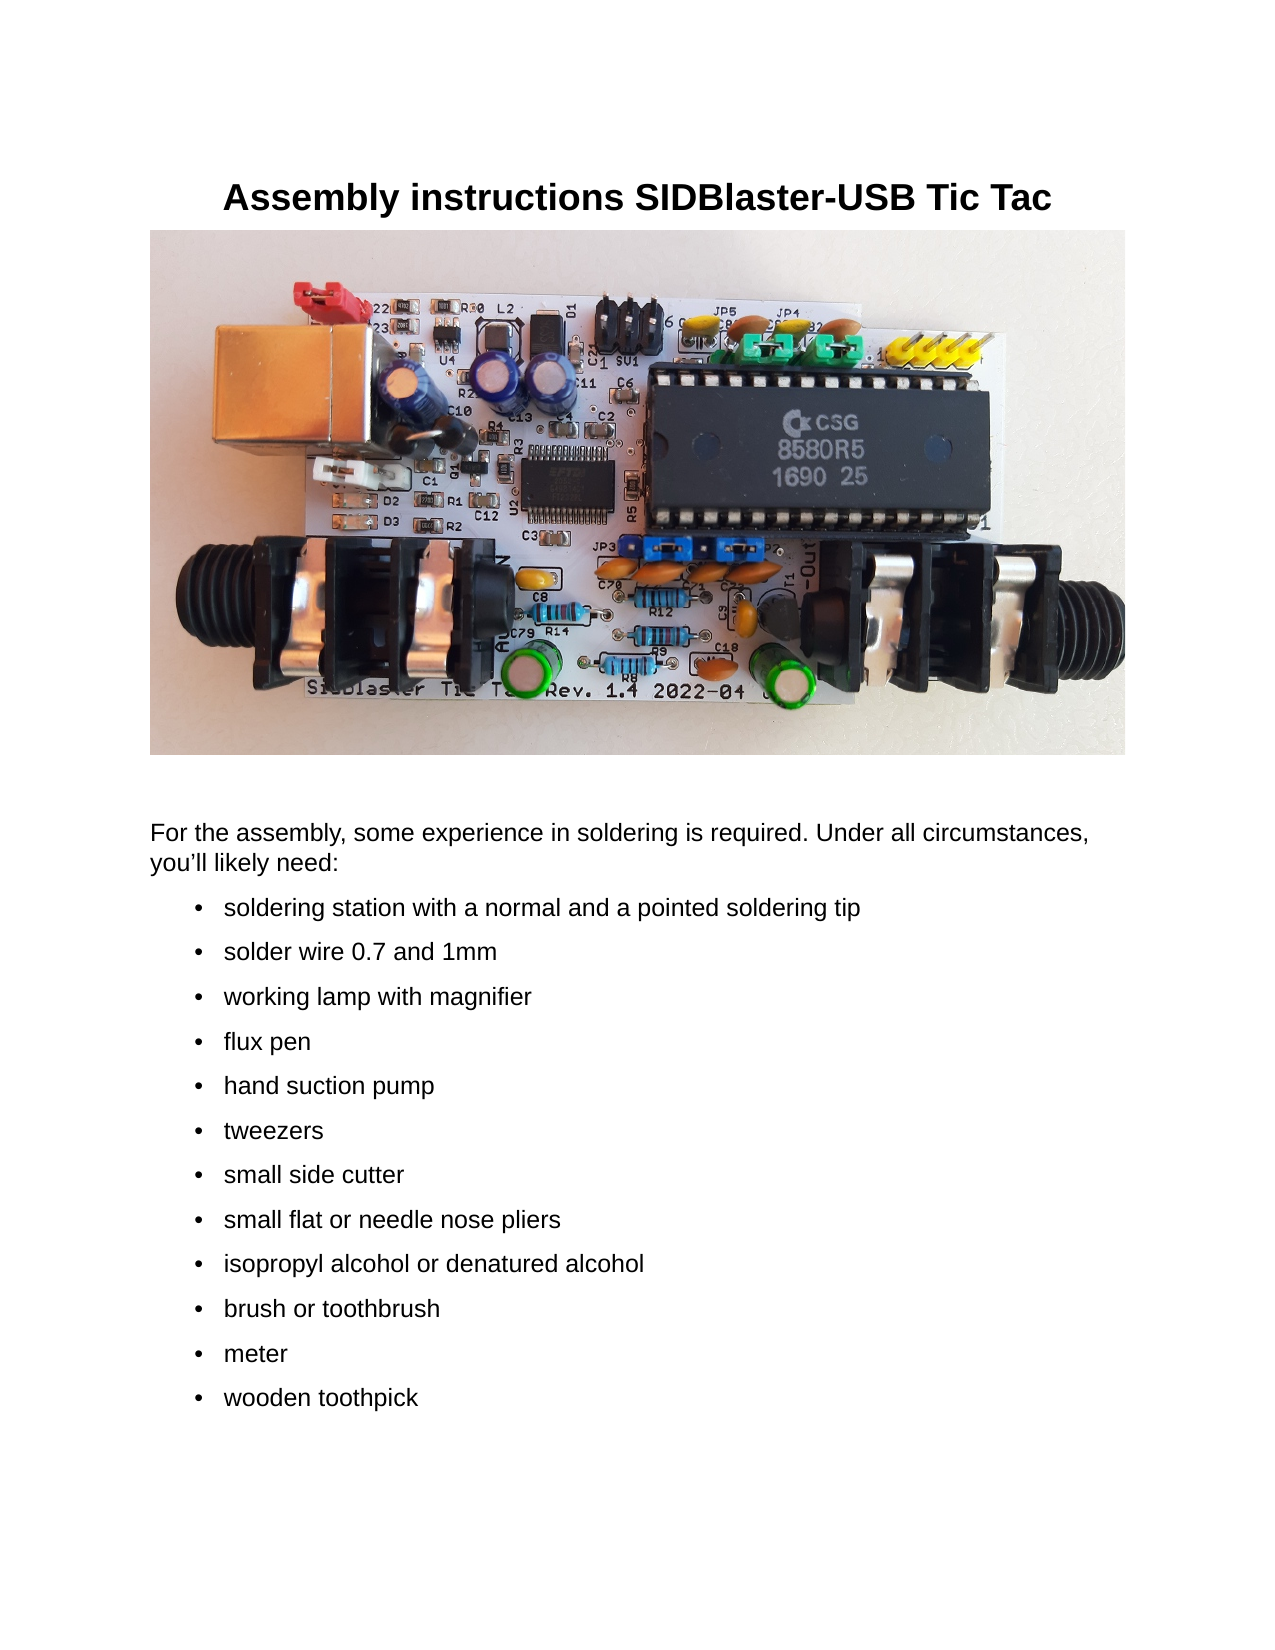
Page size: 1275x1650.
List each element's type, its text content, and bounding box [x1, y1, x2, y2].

list tweezers [194, 1115, 1125, 1145]
list brush or toothbrush [194, 1293, 1125, 1323]
list small flat or needle nose pliers [194, 1204, 1125, 1234]
list wooden toothpick [194, 1383, 1125, 1413]
list isopropyl alcohol or denatured alcohol [194, 1249, 1125, 1279]
title Assembly instructions SIDBlaster-USB Tic Tac [150, 175, 1125, 218]
picture [150, 230, 1125, 755]
text For the assembly, some experience in soldering is required. Under all circumstances, you’ll likely need: [150, 818, 1125, 878]
list hand suction pump [194, 1071, 1125, 1101]
list solder wire 0.7 and 1mm [194, 937, 1125, 967]
list soldering station with a normal and a pointed soldering tip [194, 892, 1125, 922]
list small side cutter [194, 1160, 1125, 1190]
list flux pen [194, 1026, 1125, 1056]
list working lamp with magnifier [194, 981, 1125, 1011]
list meter [194, 1338, 1125, 1368]
